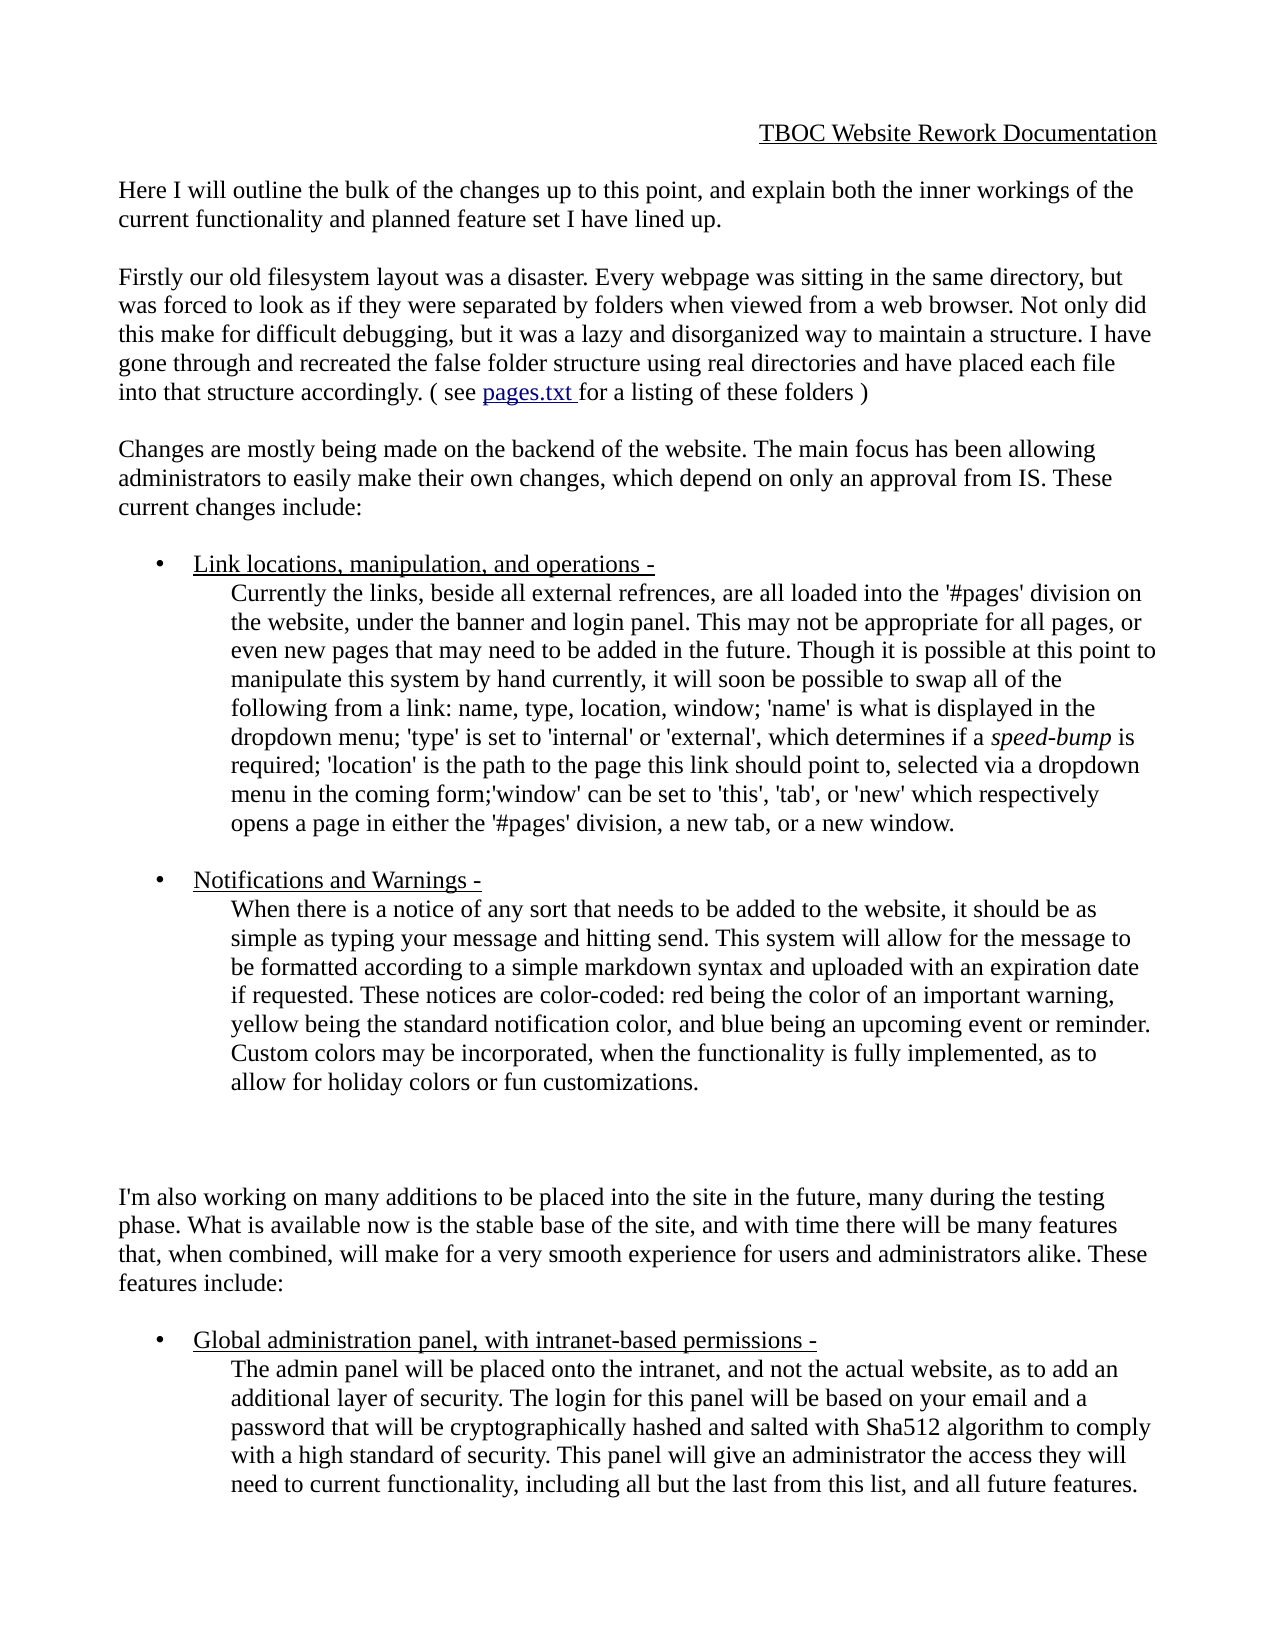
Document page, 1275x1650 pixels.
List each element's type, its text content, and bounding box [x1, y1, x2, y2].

text I'm also working on many additions to be placed into the site in the future, many during the testing phase. What is available now is the stable base of the site, and with time there will be many features that, when combined, will make for a very smooth experience for users and administrators alike. These features include: [118, 1182, 1157, 1297]
text Changes are mostly being made on the backend of the website. The main focus has been allowing administrators to easily make their own changes, which depend on only an approval from IS. These current changes include: [118, 434, 1157, 521]
text Here I will outline the bulk of the changes up to this point, and explain both the inner workings of the current functionality and planned feature set I have lined up. [118, 176, 1157, 233]
text Firstly our old filesystem layout was a disaster. Every webpage was sitting in the same directory, but was forced to look as if they were separated by folders when viewed from a web browser. Not only did this make for difficult debugging, but it was a lazy and disorganized way to maintain a structure. I have gone through and recreated the false folder structure using real directories and have placed each file into that structure accordingly. ( see pages.txt for a listing of these folders ) [118, 262, 1157, 406]
list Link locations, manipulation, and operations - [156, 549, 1157, 578]
list Notifications and Warnings - [156, 866, 1157, 894]
list Currently the links, beside all external refrences, are all loaded into the '#pages' division on the website, under the banner and login panel. This may not be appropriate for all pages, or even new pages that may need to be added in the future. Though it is possible at this point to manipulate this system by hand currently, it will soon be possible to swap all of the following from a link: name, type, location, window; 'name' is what is displayed in the dropdown menu; 'type' is set to 'internal' or 'external', which determines if a speed-bump is required; 'location' is the path to the page this link should point to, selected via a dropdown menu in the coming form;'window' can be set to 'this', 'tab', or 'new' which respectively opens a page in either the '#pages' division, a new tab, or a new window. [193, 578, 1157, 837]
text TBOC Website Rework Documentation [118, 118, 1157, 147]
list The admin panel will be placed onto the intranet, and not the actual website, as to add an additional layer of security. The login for this panel will be based on your email and a password that will be cryptographically hashed and salted with Sha512 algorithm to comply with a high standard of security. This panel will give an administrator the access they will need to current functionality, including all but the last from this list, and all future features. [193, 1354, 1157, 1498]
list When there is a notice of any sort that needs to be added to the website, it should be as simple as typing your message and hitting send. This system will allow for the message to be formatted according to a simple markdown syntax and uploaded with an expiration date if requested. These notices are color-coded: red being the color of an important warning, yellow being the standard notification color, and blue being an upcoming event or reminder. Custom colors may be incorporated, when the functionality is fully implemented, as to allow for holiday colors or fun customizations. [193, 894, 1157, 1096]
list Global administration panel, with intranet-based permissions - [156, 1326, 1157, 1354]
